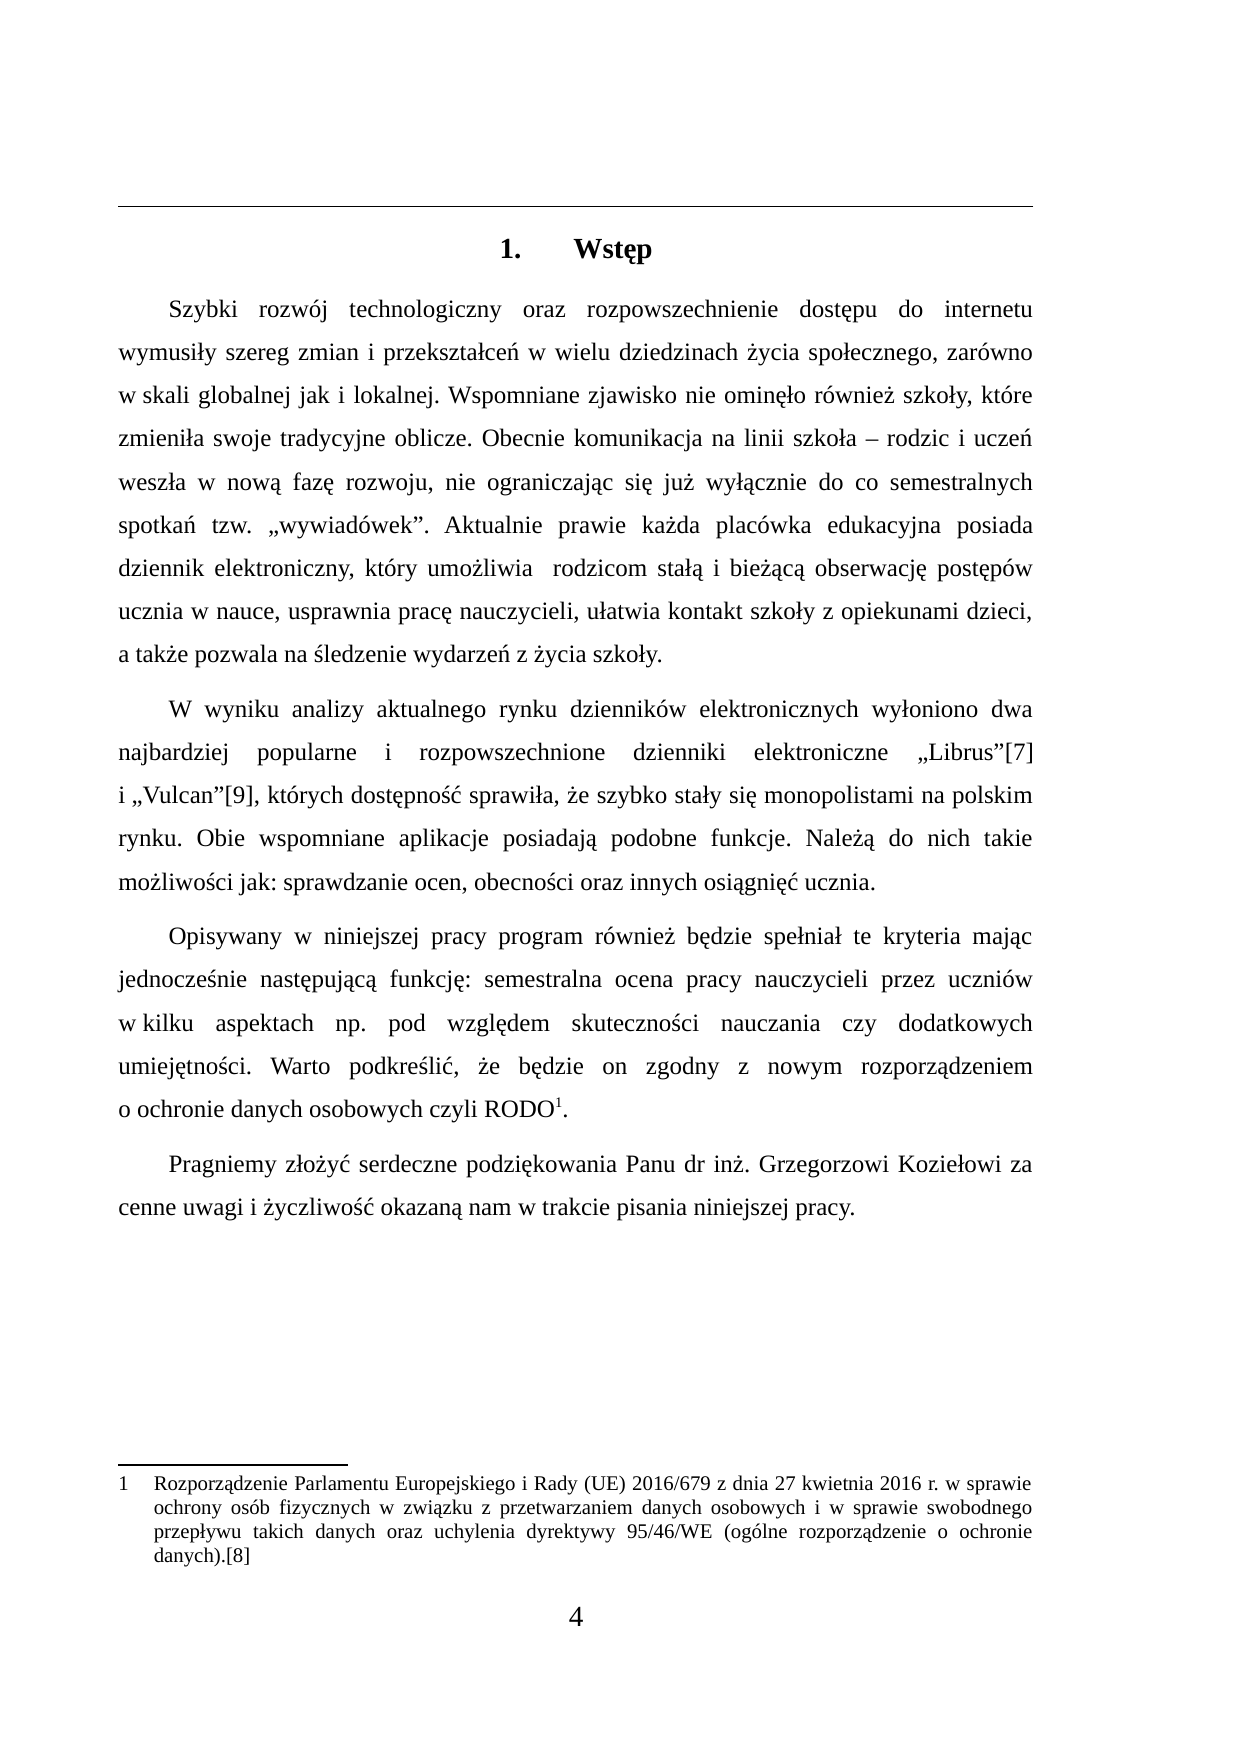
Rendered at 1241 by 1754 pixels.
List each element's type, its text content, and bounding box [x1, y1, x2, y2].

text Pragniemy złożyć serdeczne podziękowania Panu dr inż. Grzegorzowi Koziełowi za cenne uwagi i życzliwość okazaną nam w trakcie pisania niniejszej pracy. [118, 1149, 1033, 1221]
text W wyniku analizy aktualnego rynku dzienników elektronicznych wyłoniono dwa najbardziej popularne i rozpowszechnione dzienniki elektroniczne „Librus”[7] i „Vulcan”[9], których dostępność sprawiła, że szybko stały się monopolistami na polskim rynku. Obie wspomniane aplikacje posiadają podobne funkcje. Należą do nich takie możliwości jak: sprawdzanie ocen, obecności oraz innych osiągnięć ucznia. [118, 694, 1033, 895]
text Rozporządzenie Parlamentu Europejskiego i Rady (UE) 2016/679 z dnia 27 kwietnia 2016 r. w sprawie ochrony osób fizycznych w związku z przetwarzaniem danych osobowych i w sprawie swobodnego przepływu takich danych oraz uchylenia dyrektywy 95/46/WE (ogólne rozporządzenie o ochronie danych).[8] [118, 1471, 1033, 1567]
text Opisywany w niniejszej pracy program również będzie spełniał te kryteria mając jednocześnie następującą funkcję: semestralna ocena pracy nauczycieli przez uczniów w kilku aspektach np. pod względem skuteczności nauczania czy dodatkowych umiejętności. Warto podkreślić, że będzie on zgodny z nowym rozporządzeniem o ochronie danych osobowych czyli RODO. [118, 921, 1033, 1123]
subtitle Wstęp [118, 231, 1033, 265]
text Szybki rozwój technologiczny oraz rozpowszechnienie dostępu do internetu wymusiły szereg zmian i przekształceń w wielu dziedzinach życia społecznego, zarówno w skali globalnej jak i lokalnej. Wspomniane zjawisko nie ominęło również szkoły, które zmieniła swoje tradycyjne oblicze. Obecnie komunikacja na linii szkoła – rodzic i uczeń weszła w nową fazę rozwoju, nie ograniczając się już wyłącznie do co semestralnych spotkań tzw. „wywiadówek”. Aktualnie prawie każda placówka edukacyjna posiada dziennik elektroniczny, który umożliwia rodzicom stałą i bieżącą obserwację postępów ucznia w nauce, usprawnia pracę nauczycieli, ułatwia kontakt szkoły z opiekunami dzieci, a także pozwala na śledzenie wydarzeń z życia szkoły. [118, 294, 1033, 668]
